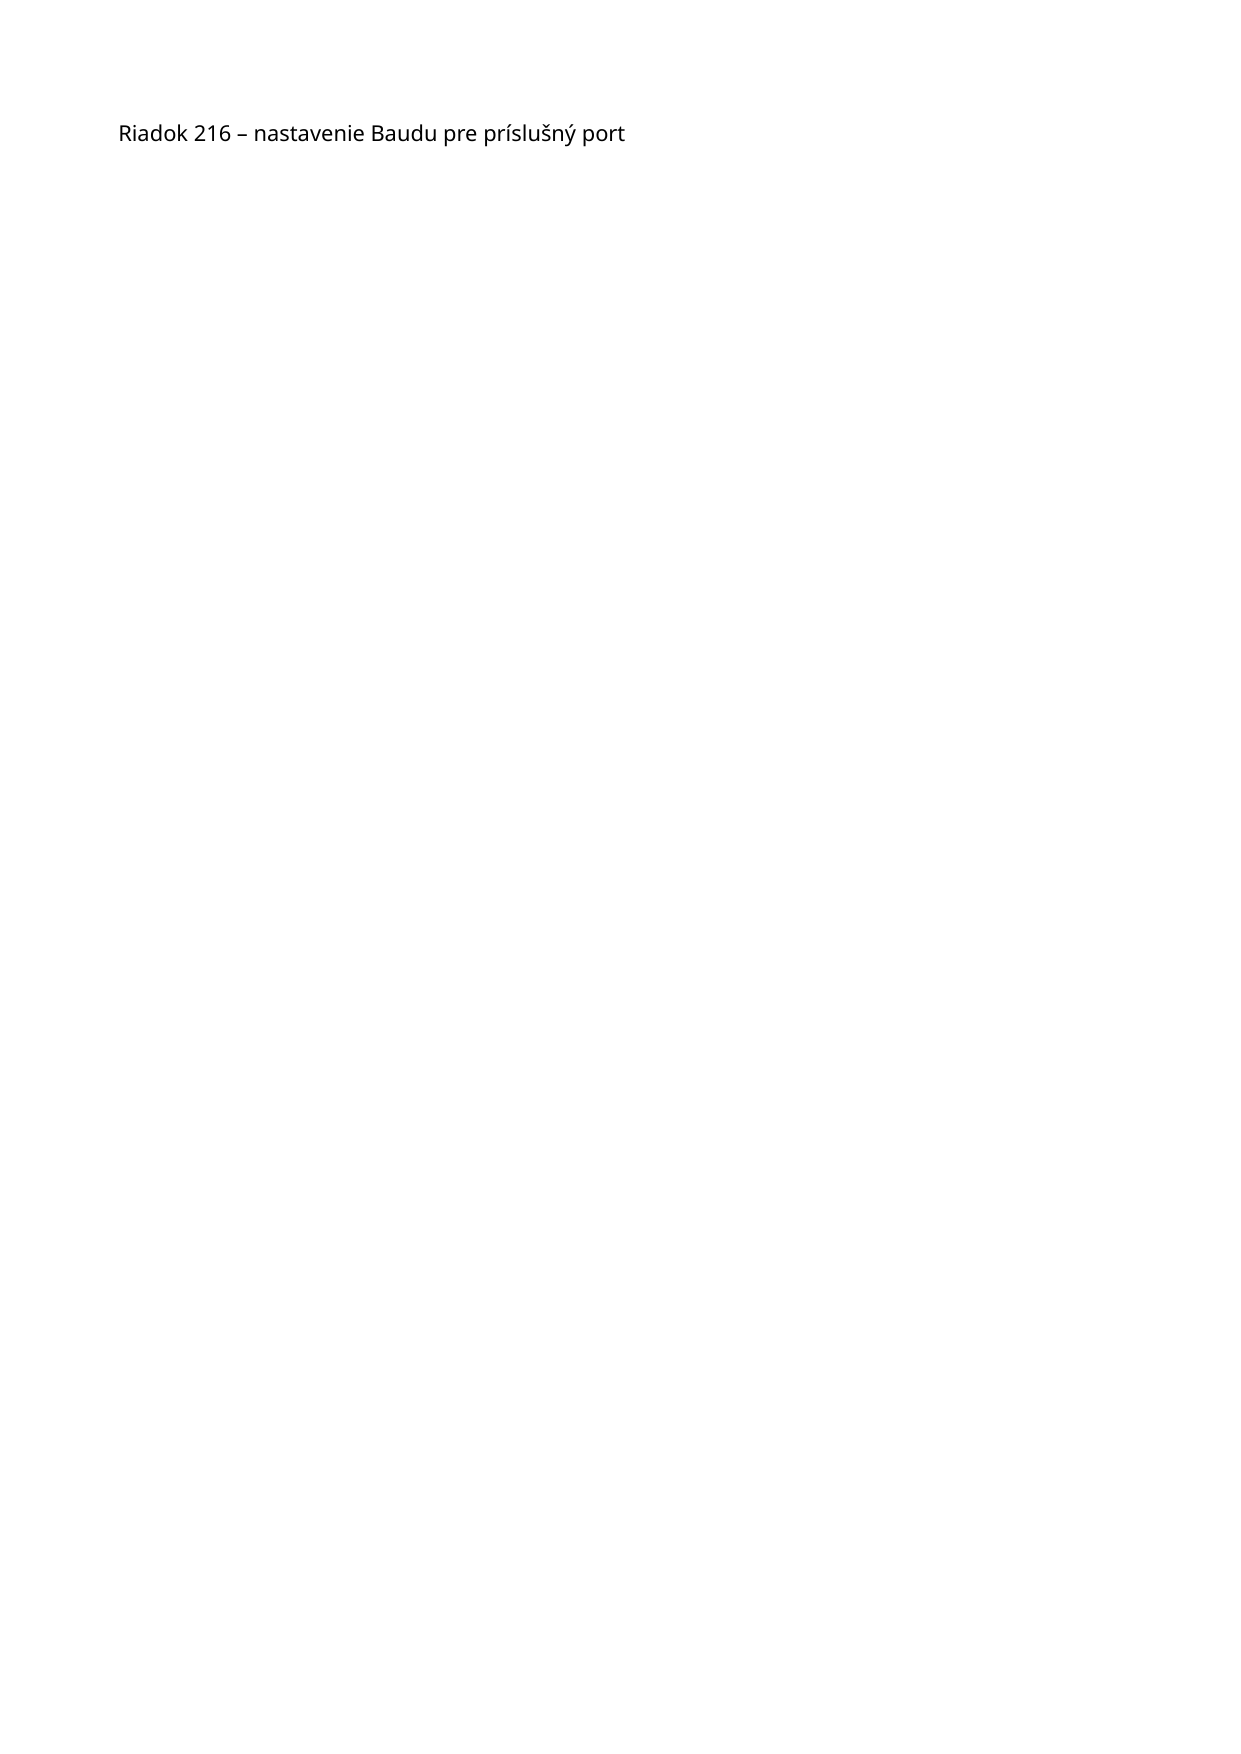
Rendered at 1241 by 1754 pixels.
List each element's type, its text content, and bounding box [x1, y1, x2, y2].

text Riadok 216 – nastavenie Baudu pre príslušný port [118, 118, 1122, 148]
